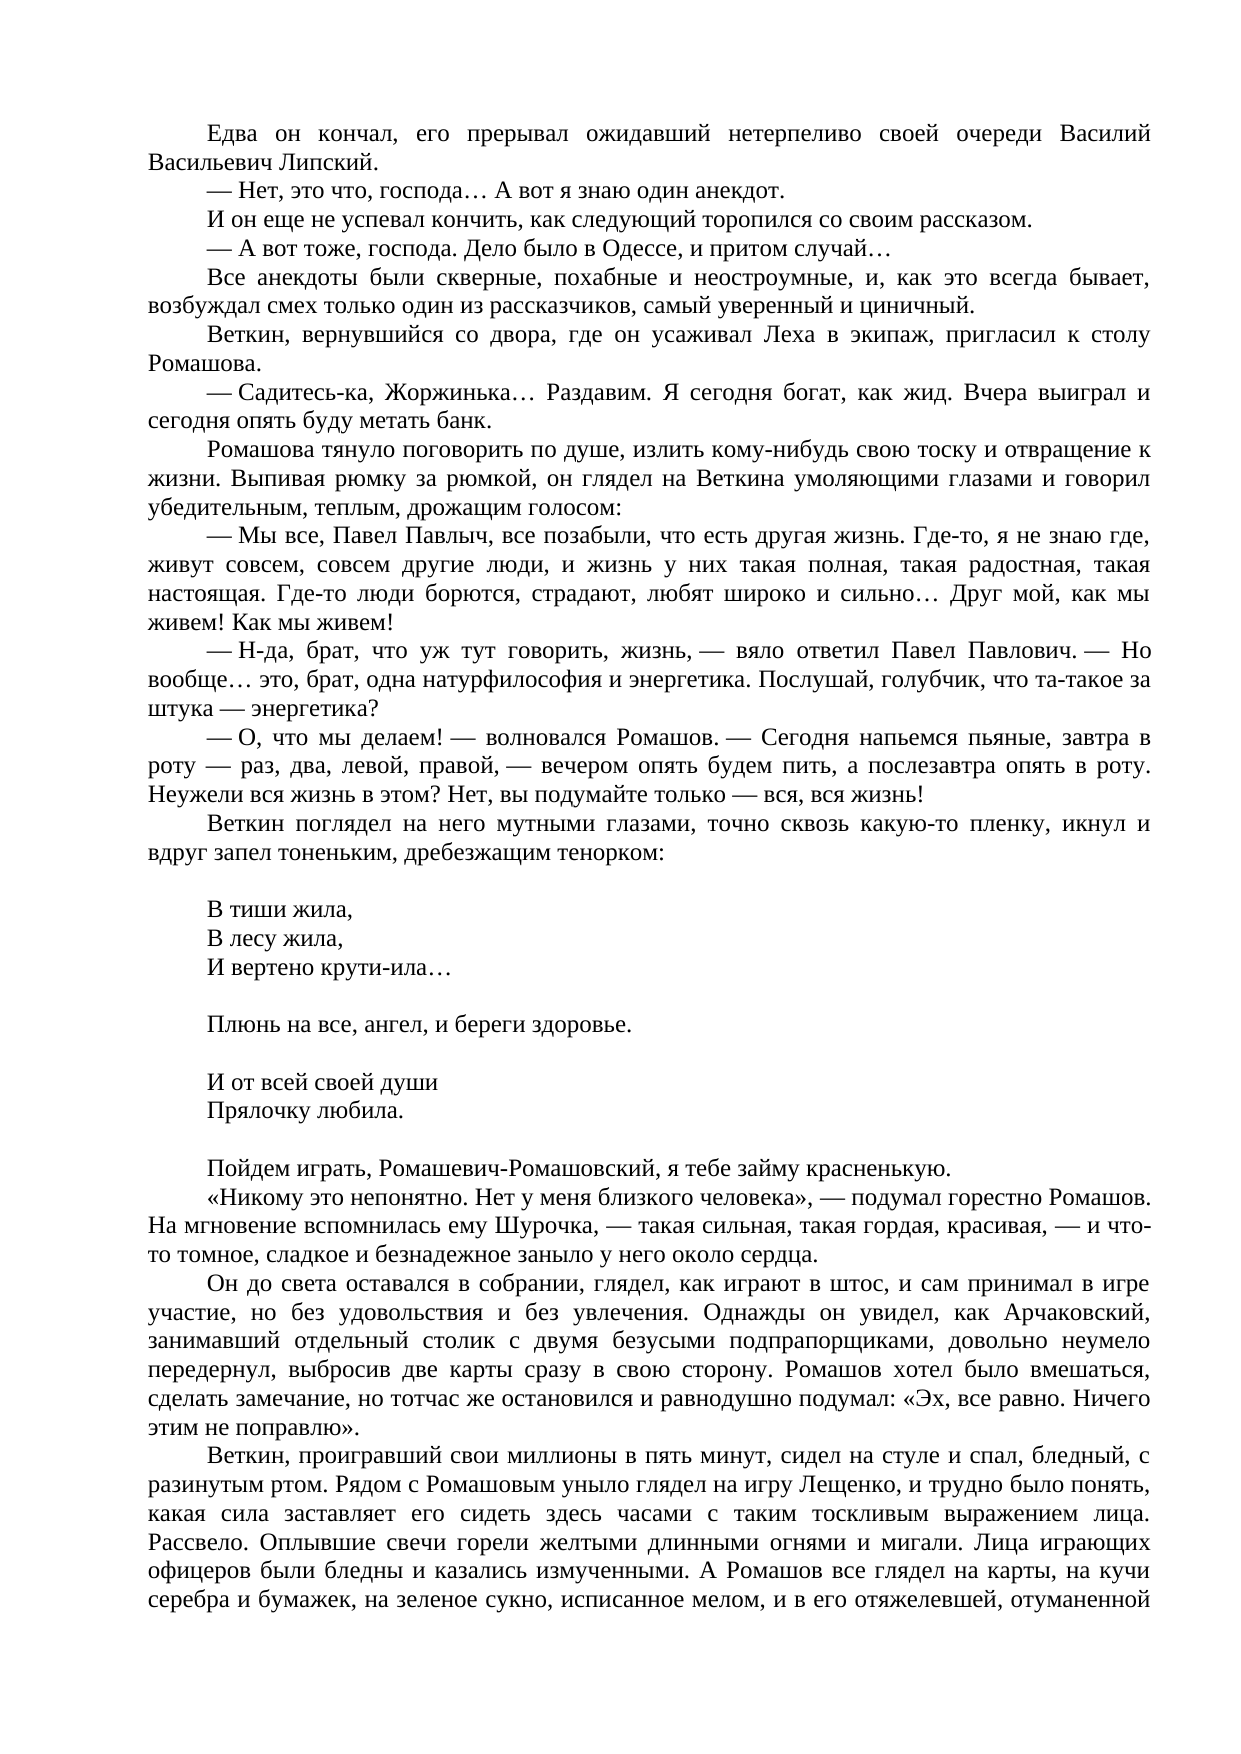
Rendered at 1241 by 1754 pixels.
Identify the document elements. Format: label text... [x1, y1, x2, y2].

text — Н-да, брат, что уж тут говорить, жизнь, — вяло ответил Павел Павлович. — Но вообще… это, брат, одна натурфилософия и энергетика. Послушай, голубчик, что та-такое за штука — энергетика? [148, 636, 1152, 722]
text — О, что мы делаем! — волновался Ромашов. — Сегодня напьемся пьяные, завтра в роту — раз, два, левой, правой, — вечером опять будем пить, а послезавтра опять в роту. Неужели вся жизнь в этом? Нет, вы подумайте только — вся, вся жизнь! [148, 722, 1152, 808]
text — Нет, это что, господа… А вот я знаю один анекдот. [148, 176, 1152, 204]
text Веткин поглядел на него мутными глазами, точно сквозь какую-то пленку, икнул и вдруг запел тоненьким, дребезжащим тенорком: [148, 808, 1152, 866]
text И он еще не успевал кончить, как следующий торопился со своим рассказом. [148, 204, 1152, 233]
text — Садитесь-ка, Жоржинька… Раздавим. Я сегодня богат, как жид. Вчера выиграл и сегодня опять буду метать банк. [148, 377, 1152, 434]
text — Мы все, Павел Павлыч, все позабыли, что есть другая жизнь. Где-то, я не знаю где, живут совсем, совсем другие люди, и жизнь у них такая полная, такая радостная, такая настоящая. Где-то люди борются, страдают, любят широко и сильно… Друг мой, как мы живем! Как мы живем! [148, 521, 1152, 636]
text Прялочку любила. [148, 1096, 1152, 1124]
text И вертено крути-ила… [148, 952, 1152, 981]
text Плюнь на все, ангел, и береги здоровье. [148, 1009, 1152, 1038]
text «Никому это непонятно. Нет у меня близкого человека», — подумал горестно Ромашов. На мгновение вспомнилась ему Шурочка, — такая сильная, такая гордая, красивая, — и что-то томное, сладкое и безнадежное заныло у него около сердца. [148, 1182, 1152, 1268]
text В лесу жила, [148, 923, 1152, 952]
text Все анекдоты были скверные, похабные и неостроумные, и, как это всегда бывает, возбуждал смех только один из рассказчиков, самый уверенный и циничный. [148, 262, 1152, 319]
text Веткин, проигравший свои миллионы в пять минут, сидел на стуле и спал, бледный, с разинутым ртом. Рядом с Ромашовым уныло глядел на игру Лещенко, и трудно было понять, какая сила заставляет его сидеть здесь часами с таким тоскливым выражением лица. Рассвело. Оплывшие свечи горели желтыми длинными огнями и мигали. Лица играющих офицеров были бледны и казались измученными. А Ромашов все глядел на карты, на кучи серебра и бумажек, на зеленое сукно, исписанное мелом, и в его отяжелевшей, отуманенной [148, 1441, 1152, 1613]
text И от всей своей души [148, 1067, 1152, 1096]
text В тиши жила, [148, 894, 1152, 923]
text — А вот тоже, господа. Дело было в Одессе, и притом случай… [148, 233, 1152, 262]
text Веткин, вернувшийся со двора, где он усаживал Леха в экипаж, пригласил к столу Ромашова. [148, 319, 1152, 377]
text Пойдем играть, Ромашевич-Ромашовский, я тебе займу красненькую. [148, 1153, 1152, 1182]
text Едва он кончал, его прерывал ожидавший нетерпеливо своей очереди Василий Васильевич Липский. [148, 118, 1152, 176]
text Он до света оставался в собрании, глядел, как играют в штос, и сам принимал в игре участие, но без удовольствия и без увлечения. Однажды он увидел, как Арчаковский, занимавший отдельный столик с двумя безусыми подпрапорщиками, довольно неумело передернул, выбросив две карты сразу в свою сторону. Ромашов хотел было вмешаться, сделать замечание, но тотчас же остановился и равнодушно подумал: «Эх, все равно. Ничего этим не поправлю». [148, 1268, 1152, 1441]
text Ромашова тянуло поговорить по душе, излить кому-нибудь свою тоску и отвращение к жизни. Выпивая рюмку за рюмкой, он глядел на Веткина умоляющими глазами и говорил убедительным, теплым, дрожащим голосом: [148, 434, 1152, 521]
